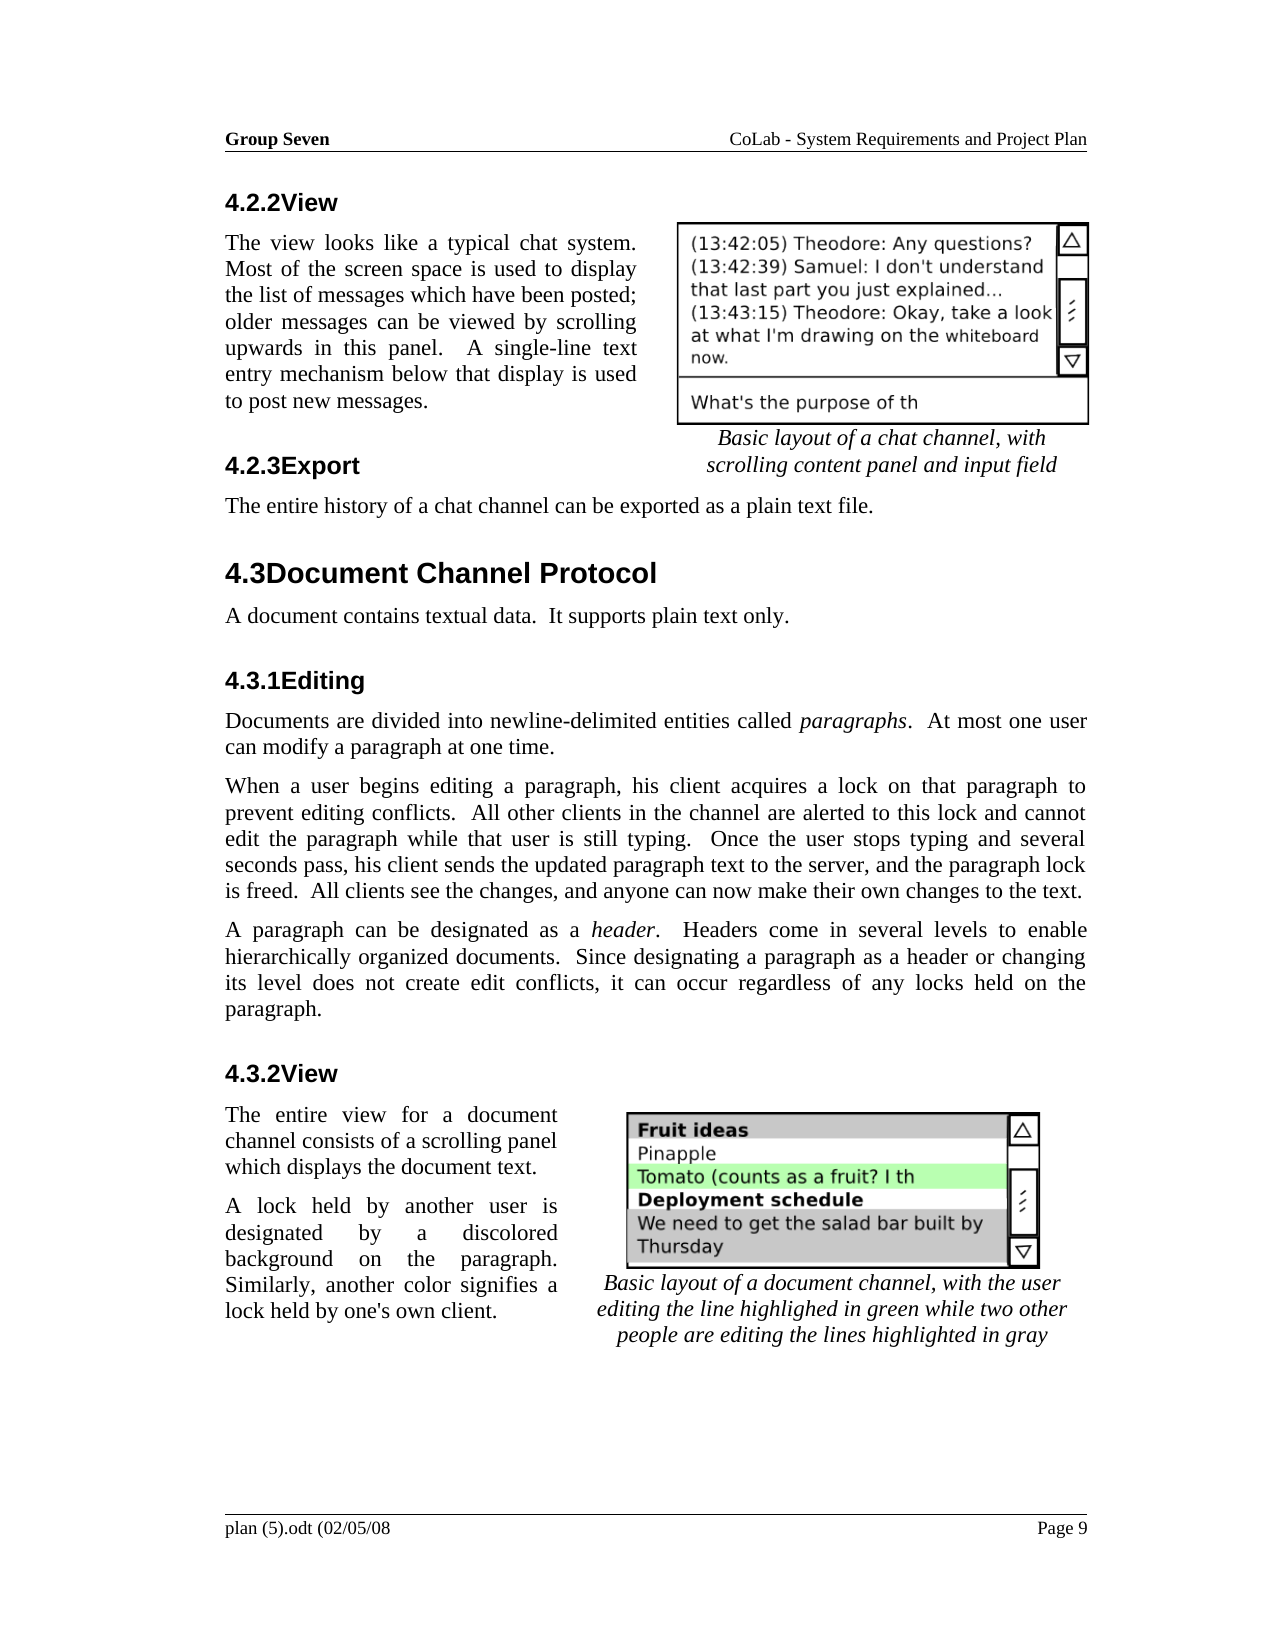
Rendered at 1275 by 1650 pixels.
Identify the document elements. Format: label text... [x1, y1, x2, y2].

text [587, 1101, 1080, 1113]
picture [626, 1112, 1041, 1269]
text A paragraph can be designated as a header. Headers come in several levels to enable hierarchically organized documents. Since designating a paragraph as a header or changing its level does not create edit conflicts, it can occur regardless of any locks held on the paragraph. [225, 916, 1087, 1022]
text The view looks like a typical chat system. Most of the screen space is used to display the list of messages which have been posted; older messages can be viewed by scrolling upwards in this panel. A single-line text entry mechanism below that display is used to post new messages. [225, 229, 637, 413]
subtitle View [225, 187, 1089, 222]
text The entire history of a chat channel can be exported as a plain text file. [225, 492, 1087, 518]
picture [676, 222, 1090, 425]
text Basic layout of a document channel, with the user editing the line highlighed in green while two other people are editing the lines highlighted in gray [587, 1113, 1080, 1348]
subtitle Document Channel Protocol [225, 556, 1087, 589]
text Documents are divided into newline-delimited entities called paragraphs. At most one user can modify a paragraph at one time. [225, 707, 1087, 760]
text A lock held by another user is designated by a discolored background on the paragraph. Similarly, another color signifies a lock held by one's own client. [225, 1192, 558, 1324]
subtitle Editing [225, 666, 1087, 694]
text A document contains textual data. It supports plain text only. [225, 602, 1087, 628]
text [587, 1348, 1080, 1404]
text The entire view for a document channel consists of a scrolling panel which displays the document text. [225, 1101, 558, 1180]
text Basic layout of a chat channel, with scrolling content panel and input field [677, 425, 1089, 477]
subtitle Export [225, 451, 1087, 479]
subtitle View [225, 1059, 1087, 1088]
text When a user begins editing a paragraph, his client acquires a lock on that paragraph to prevent editing conflicts. All other clients in the channel are alerted to this lock and cannot edit the paragraph while that user is still typing. Once the user stops typing and several seconds pass, his client sends the updated paragraph text to the server, and the paragraph lock is freed. All clients see the changes, and anyone can now make their own changes to the text. [225, 772, 1087, 904]
